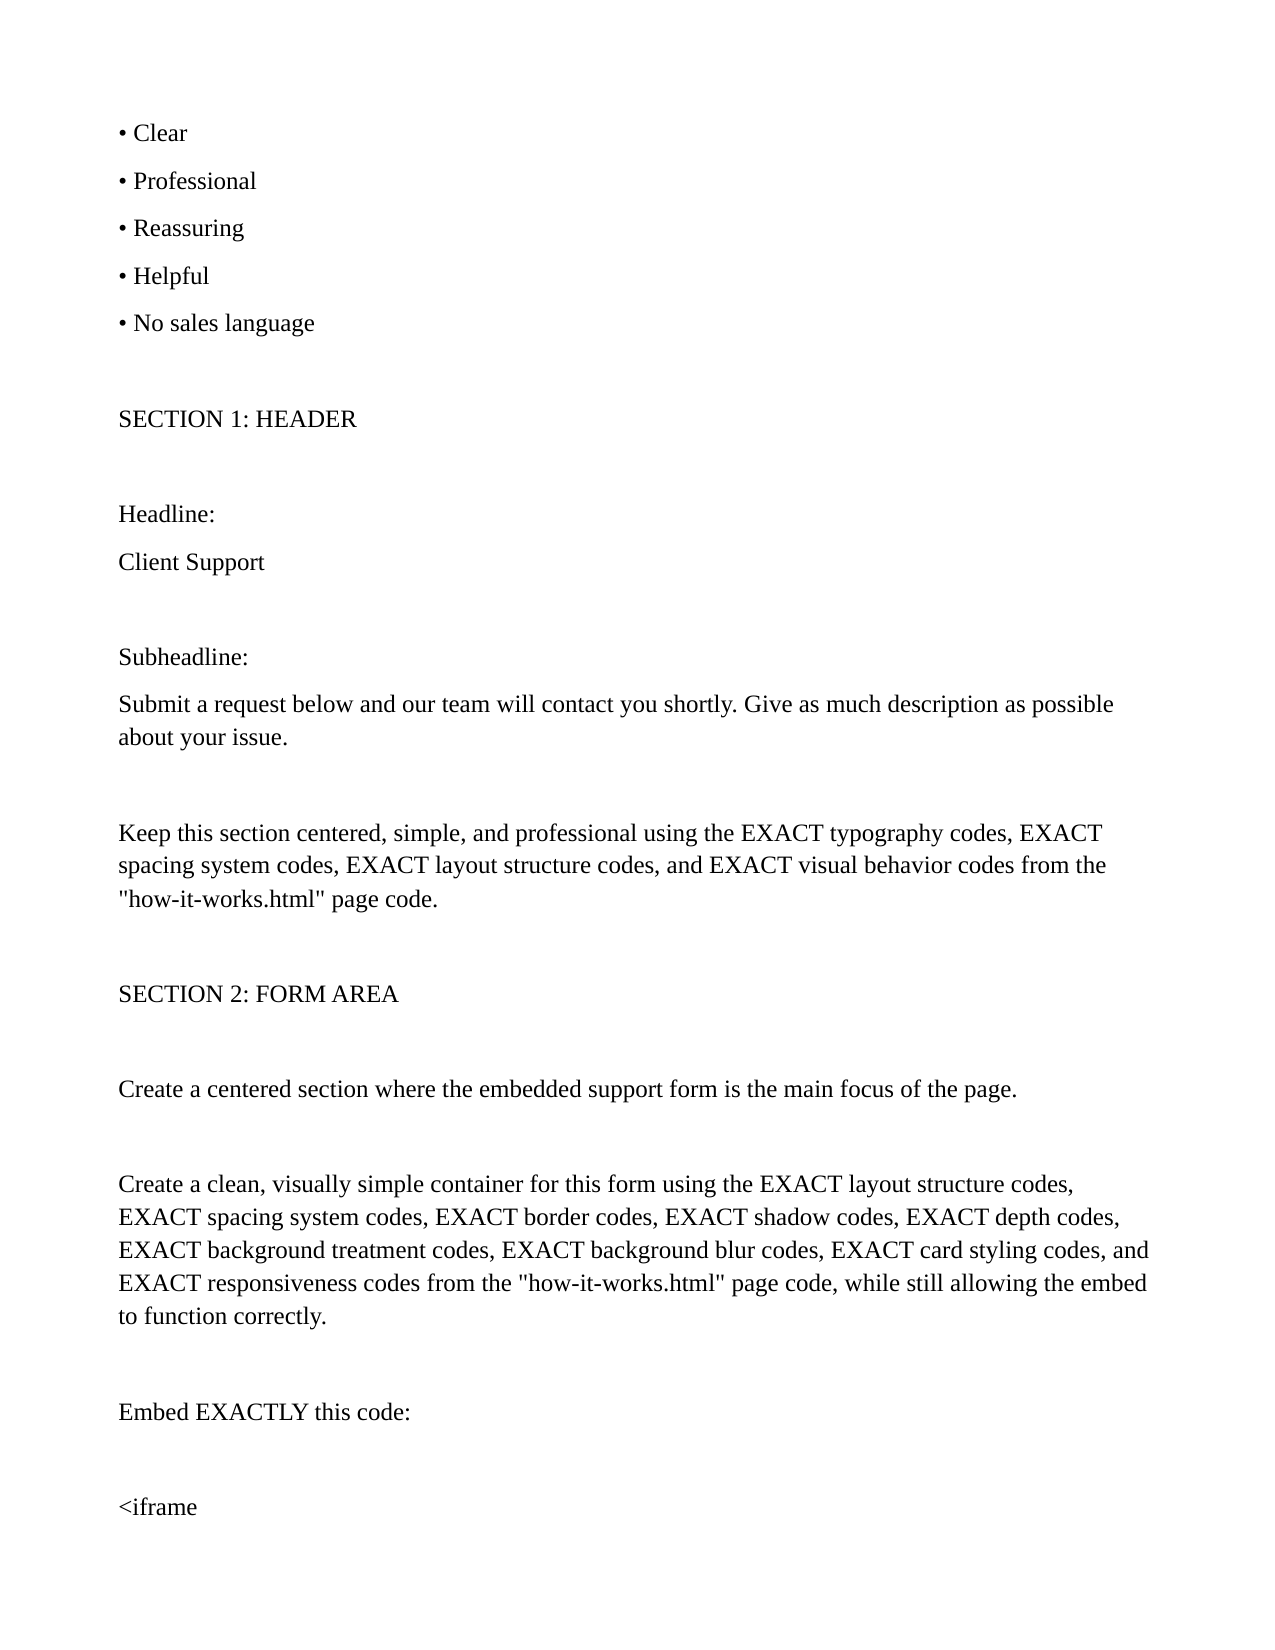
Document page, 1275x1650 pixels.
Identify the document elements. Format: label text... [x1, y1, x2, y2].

text • No sales language [118, 308, 1157, 337]
text SECTION 2: FORM AREA [118, 979, 1157, 1008]
text Embed EXACTLY this code: [118, 1397, 1157, 1425]
text Subheadline: [118, 642, 1157, 671]
text SECTION 1: HEADER [118, 404, 1157, 432]
text <iframe [118, 1492, 1157, 1521]
text Submit a request below and our team will contact you shortly. Give as much description as possible about your issue. [118, 689, 1157, 751]
text • Professional [118, 166, 1157, 194]
text Client Support [118, 547, 1157, 575]
text Keep this section centered, simple, and professional using the EXACT typography codes, EXACT spacing system codes, EXACT layout structure codes, and EXACT visual behavior codes from the "how-it-works.html" page code. [118, 818, 1157, 912]
text Create a clean, visually simple container for this form using the EXACT layout structure codes, EXACT spacing system codes, EXACT border codes, EXACT shadow codes, EXACT depth codes, EXACT background treatment codes, EXACT background blur codes, EXACT card styling codes, and EXACT responsiveness codes from the "how-it-works.html" page code, while still allowing the embed to function correctly. [118, 1169, 1157, 1330]
text • Reassuring [118, 213, 1157, 242]
text Create a centered section where the embedded support form is the main focus of the page. [118, 1074, 1157, 1103]
text • Helpful [118, 261, 1157, 290]
text • Clear [118, 118, 1157, 147]
text Headline: [118, 499, 1157, 528]
